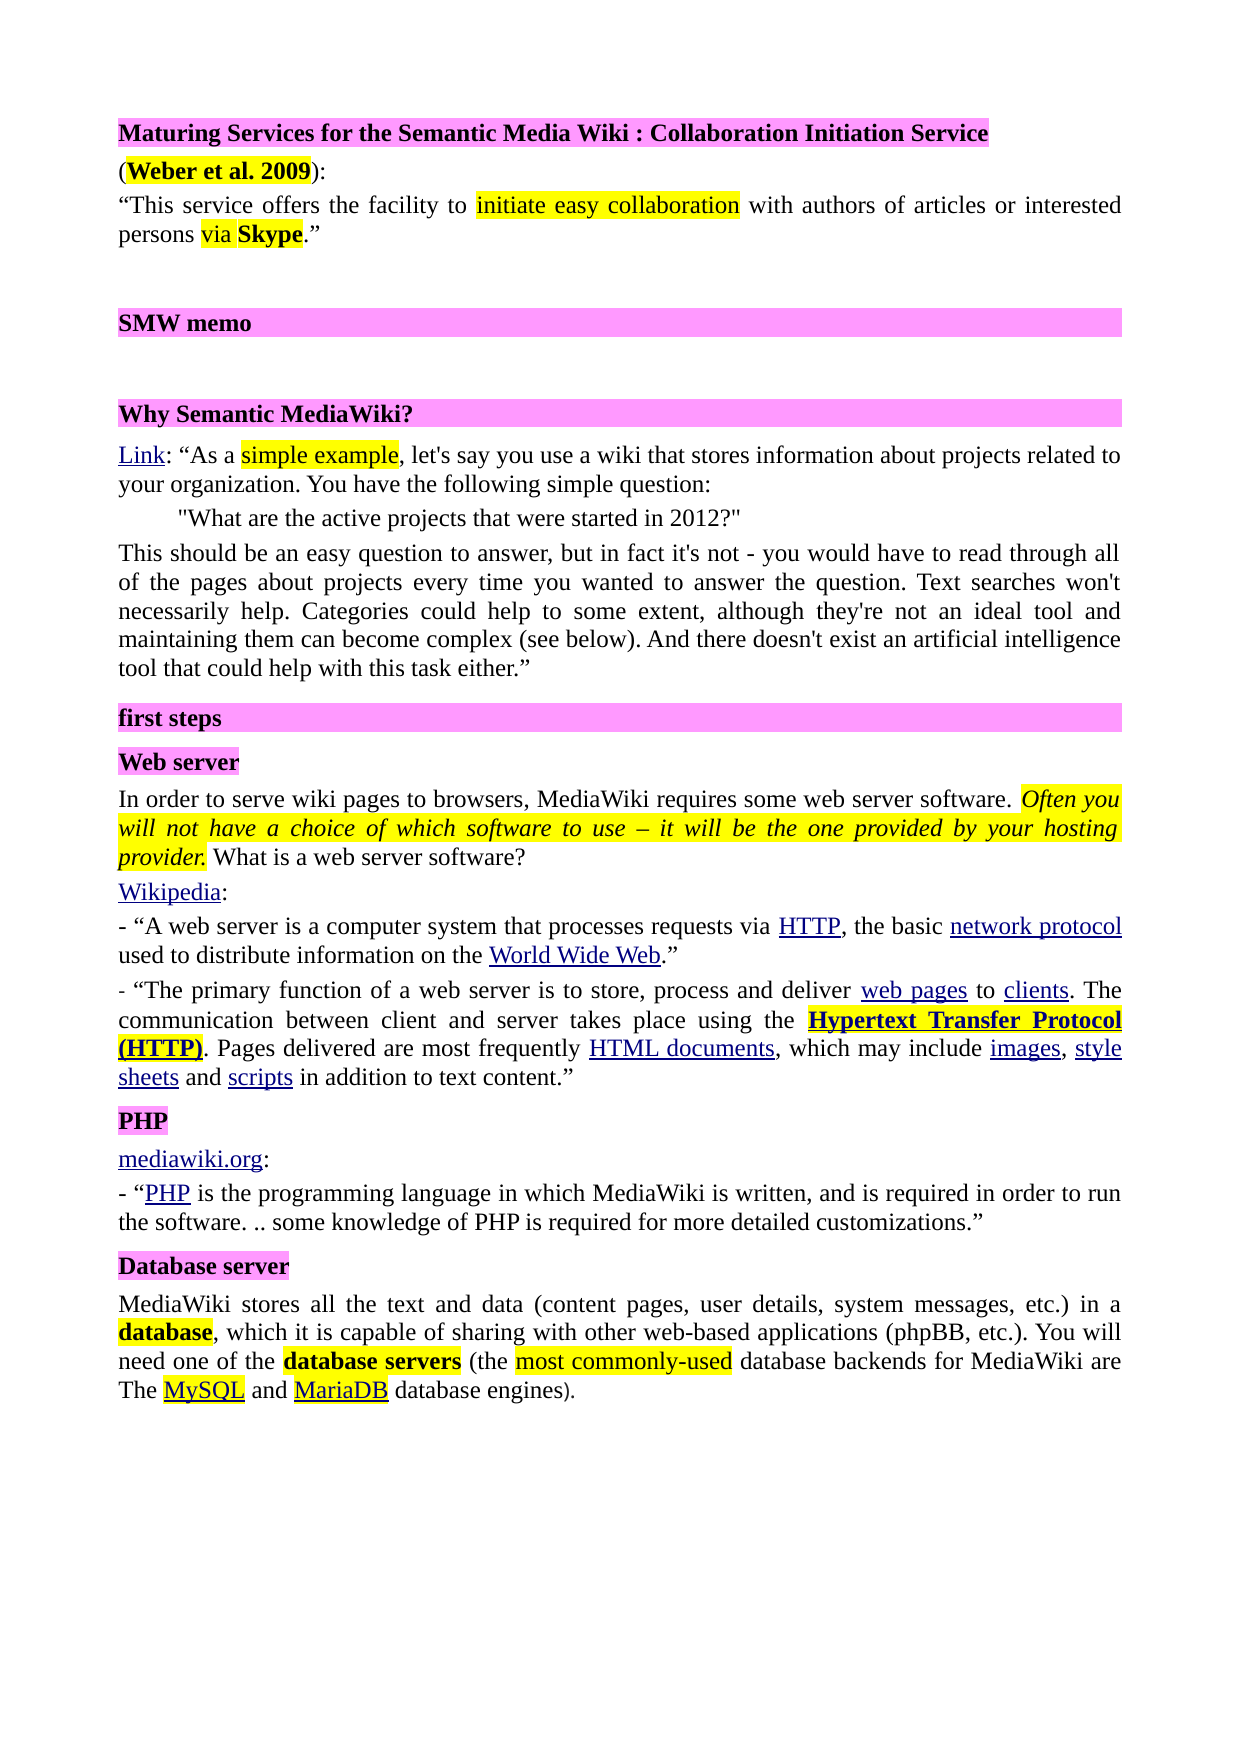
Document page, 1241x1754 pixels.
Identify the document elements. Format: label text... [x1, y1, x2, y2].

text This should be an easy question to answer, but in fact it's not - you would have to read through all of the pages about projects every time you wanted to answer the question. Text searches won't necessarily help. Categories could help to some extent, although they're not an ideal tool and maintaining them can become complex (see below). And there doesn't exist an artificial intelligence tool that could help with this task either.” [118, 538, 1122, 682]
text In order to serve wiki pages to browsers, MediaWiki requires some web server software. Often you will not have a choice of which software to use – it will be the one provided by your hosting provider. What is a web server software? [118, 784, 1122, 871]
text - “PHP is the programming language in which MediaWiki is written, and is required in order to run the software. .. some knowledge of PHP is required for more detailed customizations.” [118, 1178, 1122, 1236]
text (Weber et al. 2009): [118, 156, 1122, 184]
text Wikipedia: [118, 877, 1122, 905]
list "What are the active projects that were started in 2012?" [177, 503, 1122, 532]
text mediawiki.org: [118, 1144, 1122, 1172]
text MediaWiki stores all the text and data (content pages, user details, system messages, etc.) in a database, which it is capable of sharing with other web-based applications (phpBB, etc.). You will need one of the database servers (the most commonly-used database backends for MediaWiki are The MySQL and MariaDB database engines). [118, 1289, 1122, 1405]
subtitle PHP [168, 1106, 1122, 1135]
subtitle SMW memo [252, 308, 1122, 337]
subtitle Maturing Services for the Semantic Media Wiki : Collaboration Initiation Service [989, 118, 1122, 147]
subtitle first steps [118, 703, 1122, 732]
text “This service offers the facility to initiate easy collaboration with authors of articles or interested persons via Skype.” [118, 191, 1122, 248]
text - “The primary function of a web server is to store, process and deliver web pages to clients. The communication between client and server takes place using the Hypertext Transfer Protocol (HTTP). Pages delivered are most frequently HTML documents, which may include images, style sheets and scripts in addition to text content.” [118, 975, 1122, 1091]
subtitle Why Semantic MediaWiki? [118, 399, 1122, 427]
text Link: “As a simple example, let's say you use a wiki that stores information about projects related to your organization. You have the following simple question: [118, 440, 1122, 497]
subtitle Web server [239, 747, 1122, 775]
text - “A web server is a computer system that processes requests via HTTP, the basic network protocol used to distribute information on the World Wide Web.” [118, 911, 1122, 969]
subtitle Database server [289, 1251, 1122, 1280]
